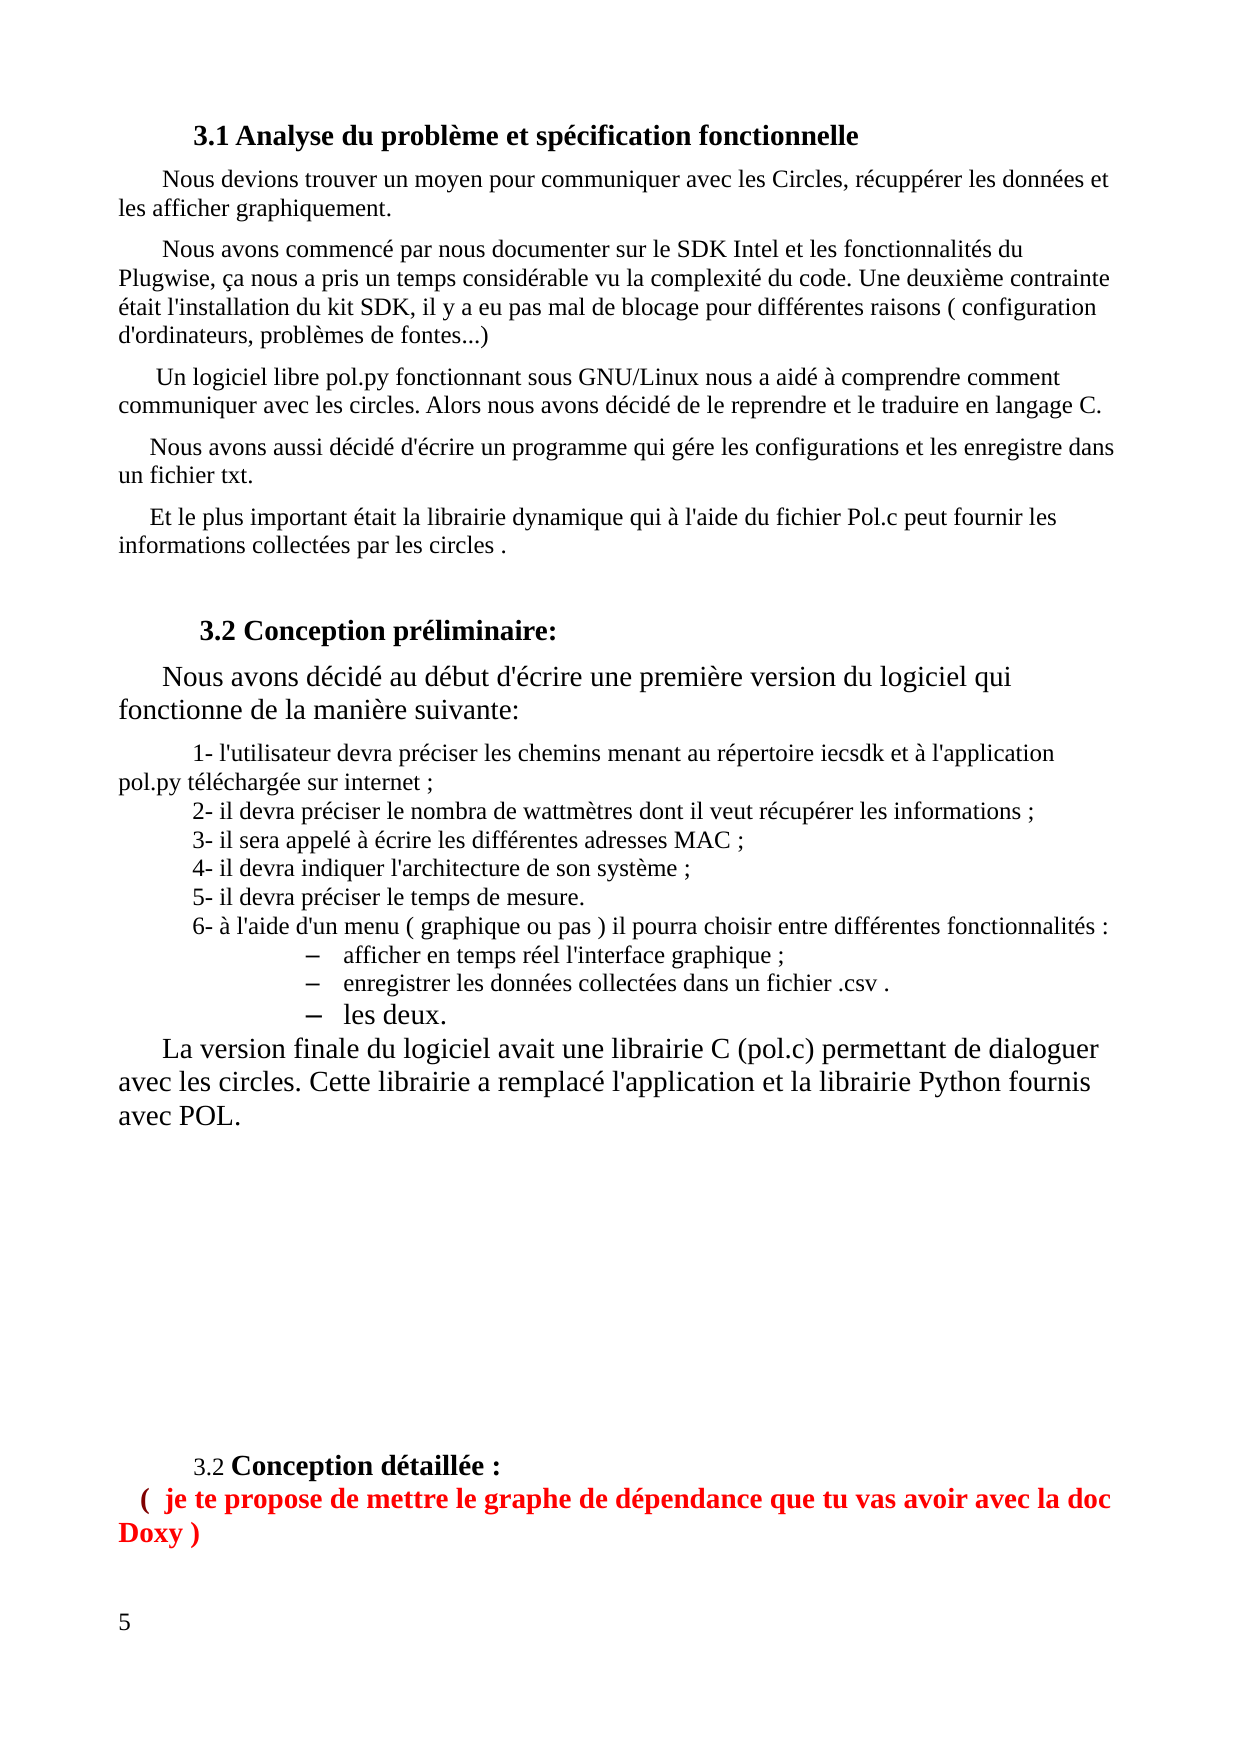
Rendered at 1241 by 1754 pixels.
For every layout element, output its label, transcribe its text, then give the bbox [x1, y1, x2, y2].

text 1- l'utilisateur devra préciser les chemins menant au répertoire iecsdk et à l'application pol.py téléchargée sur internet ; [118, 738, 1122, 796]
text 5- il devra préciser le temps de mesure. [118, 882, 1122, 911]
list Conception détaillée : [193, 1448, 1122, 1481]
text 3- il sera appelé à écrire les différentes adresses MAC ; [118, 825, 1122, 853]
list 3.1 Analyse du problème et spécification fonctionnelle [156, 118, 1122, 152]
text Nous avons commencé par nous documenter sur le SDK Intel et les fonctionnalités du Plugwise, ça nous a pris un temps considérable vu la complexité du code. Une deuxième contrainte était l'installation du kit SDK, il y a eu pas mal de blocage pour différentes raisons ( configuration d'ordinateurs, problèmes de fontes...) [118, 234, 1122, 349]
text Nous avons aussi décidé d'écrire un programme qui gére les configurations et les enregistre dans un fichier txt. [118, 432, 1122, 489]
text 4- il devra indiquer l'architecture de son système ; [118, 853, 1122, 882]
text Nous avons décidé au début d'écrire une première version du logiciel qui fonctionne de la manière suivante: [118, 659, 1122, 726]
text 6- à l'aide d'un menu ( graphique ou pas ) il pourra choisir entre différentes fonctionnalités : [118, 911, 1122, 940]
text Un logiciel libre pol.py fonctionnant sous GNU/Linux nous a aidé à comprendre comment communiquer avec les circles. Alors nous avons décidé de le reprendre et le traduire en langage C. [118, 362, 1122, 419]
list afficher en temps réel l'interface graphique ; [306, 940, 1122, 968]
text 2- il devra préciser le nombra de wattmètres dont il veut récupérer les informations ; [118, 796, 1122, 825]
list enregistrer les données collectées dans un fichier .csv . [306, 968, 1122, 997]
text Nous devions trouver un moyen pour communiquer avec les Circles, récuppérer les données et les afficher graphiquement. [118, 164, 1122, 222]
text Et le plus important était la librairie dynamique qui à l'aide du fichier Pol.c peut fournir les informations collectées par les circles . [118, 502, 1122, 559]
list 3.2 Conception préliminaire: [156, 613, 1122, 646]
text La version finale du logiciel avait une librairie C (pol.c) permettant de dialoguer avec les circles. Cette librairie a remplacé l'application et la librairie Python fournis avec POL. [118, 1031, 1122, 1132]
list les deux. [306, 997, 1122, 1031]
text ( je te propose de mettre le graphe de dépendance que tu vas avoir avec la doc Doxy ) [118, 1481, 1122, 1548]
